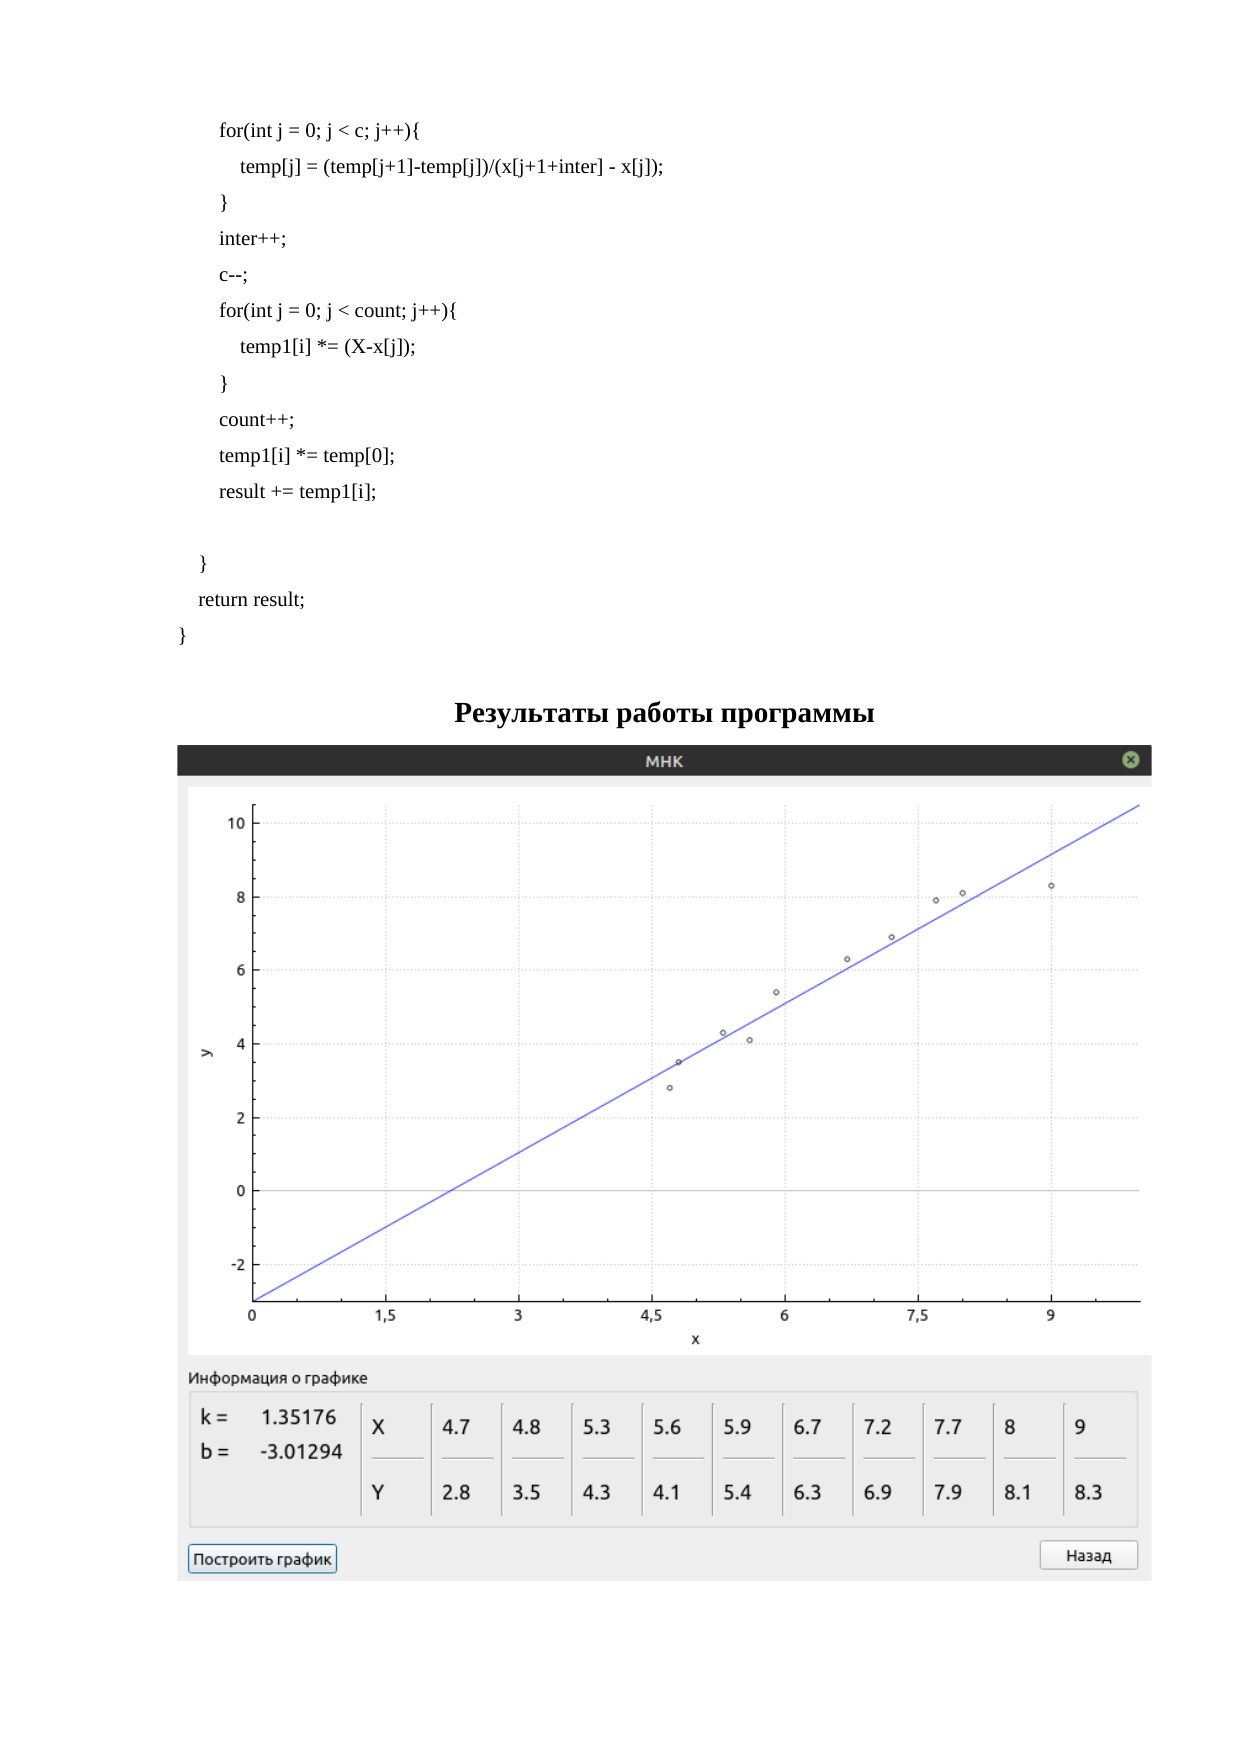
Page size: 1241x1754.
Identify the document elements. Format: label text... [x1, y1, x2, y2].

list return result; [177, 587, 1152, 611]
list temp1[i] *= (X-x[j]); [177, 334, 1152, 358]
list } [177, 551, 1152, 575]
list temp1[i] *= temp[0]; [177, 442, 1152, 467]
list } [177, 190, 1152, 214]
list count++; [177, 406, 1152, 431]
list } [177, 370, 1152, 394]
list result += temp1[i]; [177, 478, 1152, 503]
list c--; [177, 262, 1152, 286]
list for(int j = 0; j < count; j++){ [177, 298, 1152, 322]
list Результаты работы программы [177, 695, 1152, 728]
list inter++; [177, 226, 1152, 250]
picture [177, 745, 1152, 1581]
list temp[j] = (temp[j+1]-temp[j])/(x[j+1+inter] - x[j]); [177, 154, 1152, 178]
list } [177, 623, 1152, 647]
list for(int j = 0; j < c; j++){ [177, 118, 1152, 142]
